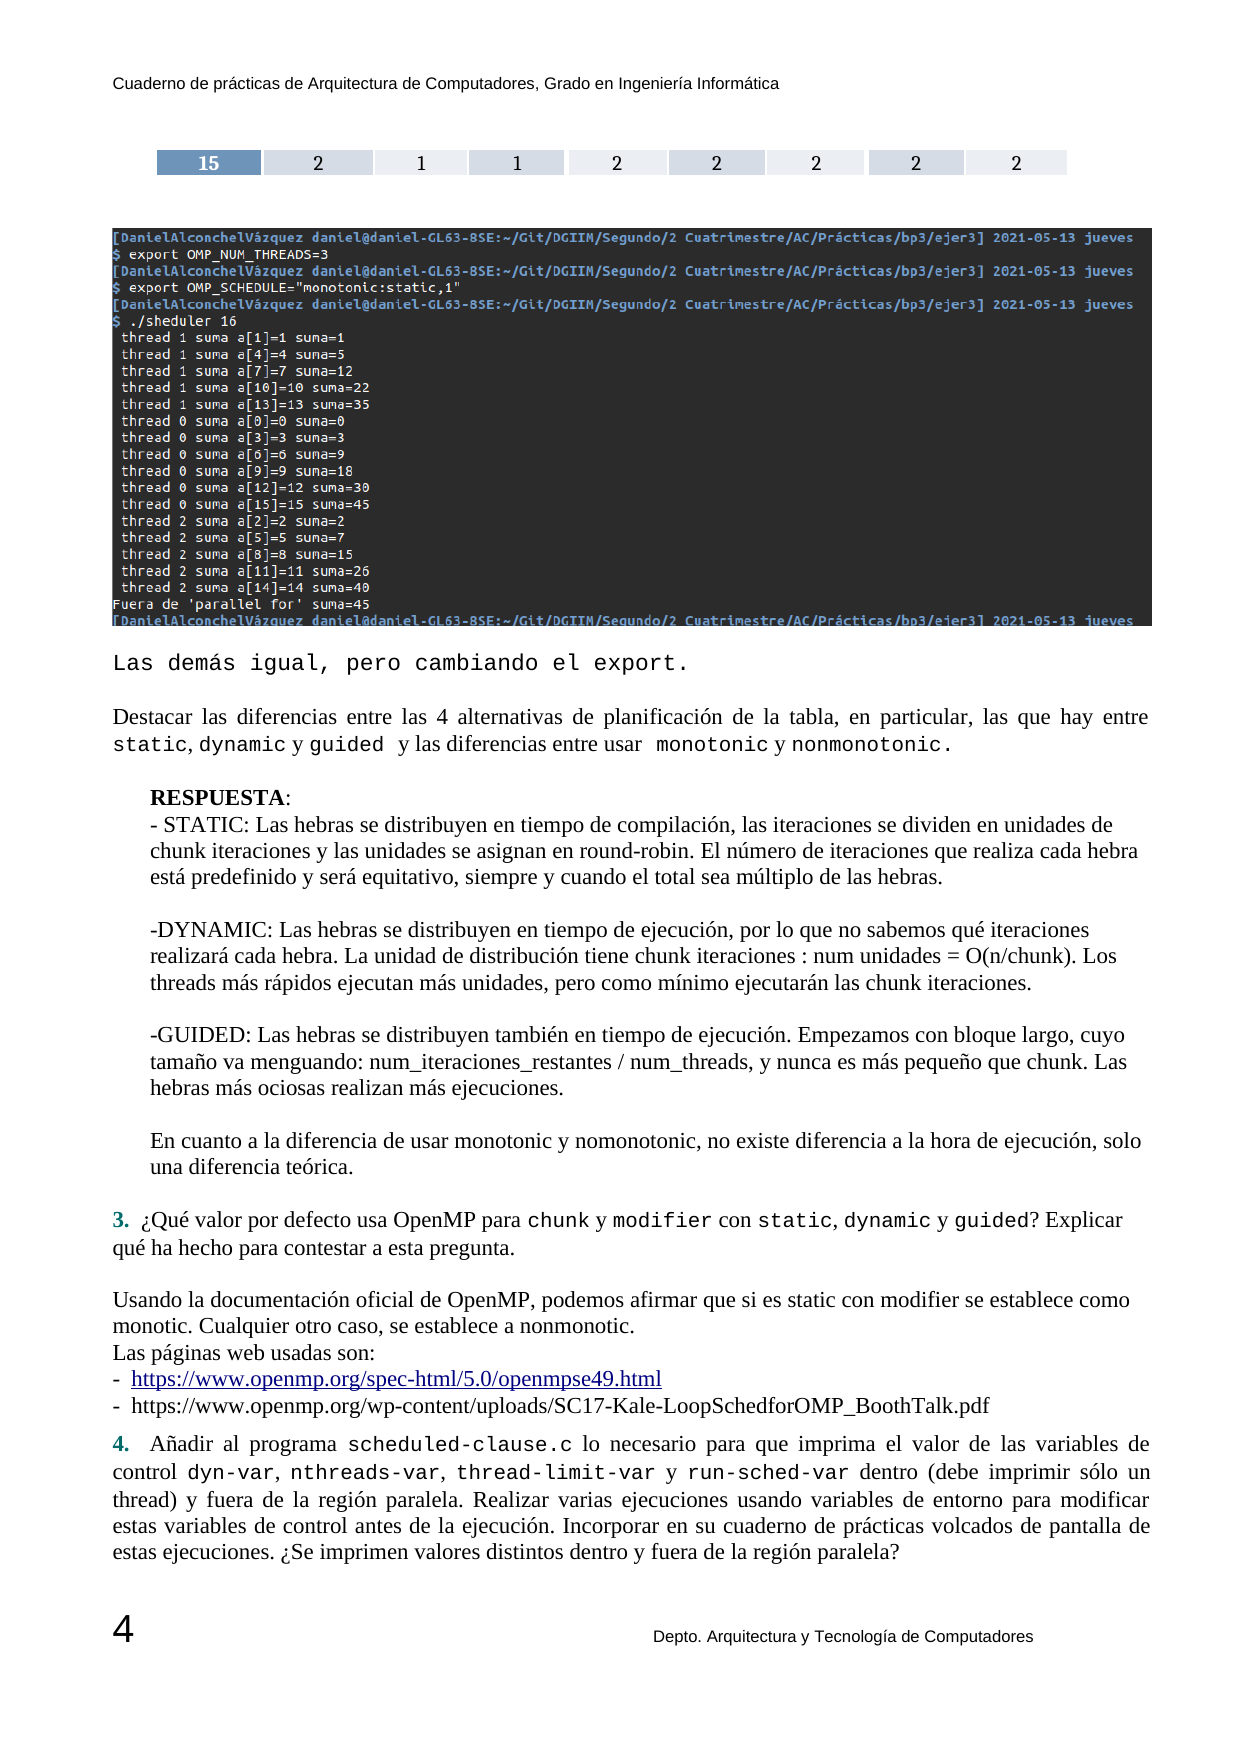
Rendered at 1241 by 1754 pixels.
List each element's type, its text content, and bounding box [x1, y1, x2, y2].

table_cell 1 [469, 150, 564, 175]
text -DYNAMIC: Las hebras se distribuyen en tiempo de ejecución, por lo que no sabemos qué iteraciones realizará cada hebra. La unidad de distribución tiene chunk iteraciones : num unidades = O(n/chunk). Los threads más rápidos ejecutan más unidades, pero como mínimo ejecutarán las chunk iteraciones. [150, 916, 1152, 995]
text 3. ¿Qué valor por defecto usa OpenMP para chunk y modifier con static, dynamic y guided? Explicar qué ha hecho para contestar a esta pregunta. [112, 1206, 1152, 1260]
table_cell [1069, 148, 1075, 175]
text Las demás igual, pero cambiando el export. [112, 651, 1152, 677]
table_cell 2 [966, 150, 1067, 175]
list 4. Añadir al programa scheduled-clause.c lo necesario para que imprima el valor de las variables de control dyn-var, nthreads-var, thread-limit-var y run-sched-var dentro (debe imprimir sólo un thread) y fuera de la región paralela. Realizar varias ejecuciones usando variables de entorno para modificar estas variables de control antes de la ejecución. Incorporar en su cuaderno de prácticas volcados de pantalla de estas ejecuciones. ¿Se imprimen valores distintos dentro y fuera de la región paralela? [112, 1431, 1152, 1565]
text Las páginas web usadas son: [112, 1339, 1152, 1365]
text - STATIC: Las hebras se distribuyen en tiempo de compilación, las iteraciones se dividen en unidades de chunk iteraciones y las unidades se asignan en round-robin. El número de iteraciones que realiza cada hebra está predefinido y será equitativo, siempre y cuando el total sea múltiplo de las hebras. [150, 811, 1152, 890]
table_cell 2 [767, 150, 864, 175]
text - https://www.openmp.org/spec-html/5.0/openmpse49.html [112, 1365, 1152, 1392]
list Destacar las diferencias entre las 4 alternativas de planificación de la tabla, en particular, las que hay entre static, dynamic y guided y las diferencias entre usar monotonic y nonmonotonic. [112, 703, 1152, 758]
table_cell 15 [157, 150, 261, 175]
table_cell 1 [375, 150, 467, 175]
table_cell 2 [869, 150, 964, 175]
text RESPUESTA: [150, 784, 1152, 811]
table_cell 2 [669, 150, 765, 175]
text Usando la documentación oficial de OpenMP, podemos afirmar que si es static con modifier se establece como monotic. Cualquier otro caso, se establece a nonmonotic. [112, 1286, 1152, 1339]
text -GUIDED: Las hebras se distribuyen también en tiempo de ejecución. Empezamos con bloque largo, cuyo tamaño va menguando: num_iteraciones_restantes / num_threads, y nunca es más pequeño que chunk. Las hebras más ociosas realizan más ejecuciones. [150, 1021, 1152, 1101]
table_cell 2 [569, 150, 667, 175]
text En cuanto a la diferencia de usar monotonic y nomonotonic, no existe diferencia a la hora de ejecución, solo una diferencia teórica. [150, 1127, 1152, 1179]
picture [112, 228, 1152, 626]
table_cell 2 [264, 150, 373, 175]
text - https://www.openmp.org/wp-content/uploads/SC17-Kale-LoopSchedforOMP_BoothTalk.pdf [112, 1392, 1152, 1418]
